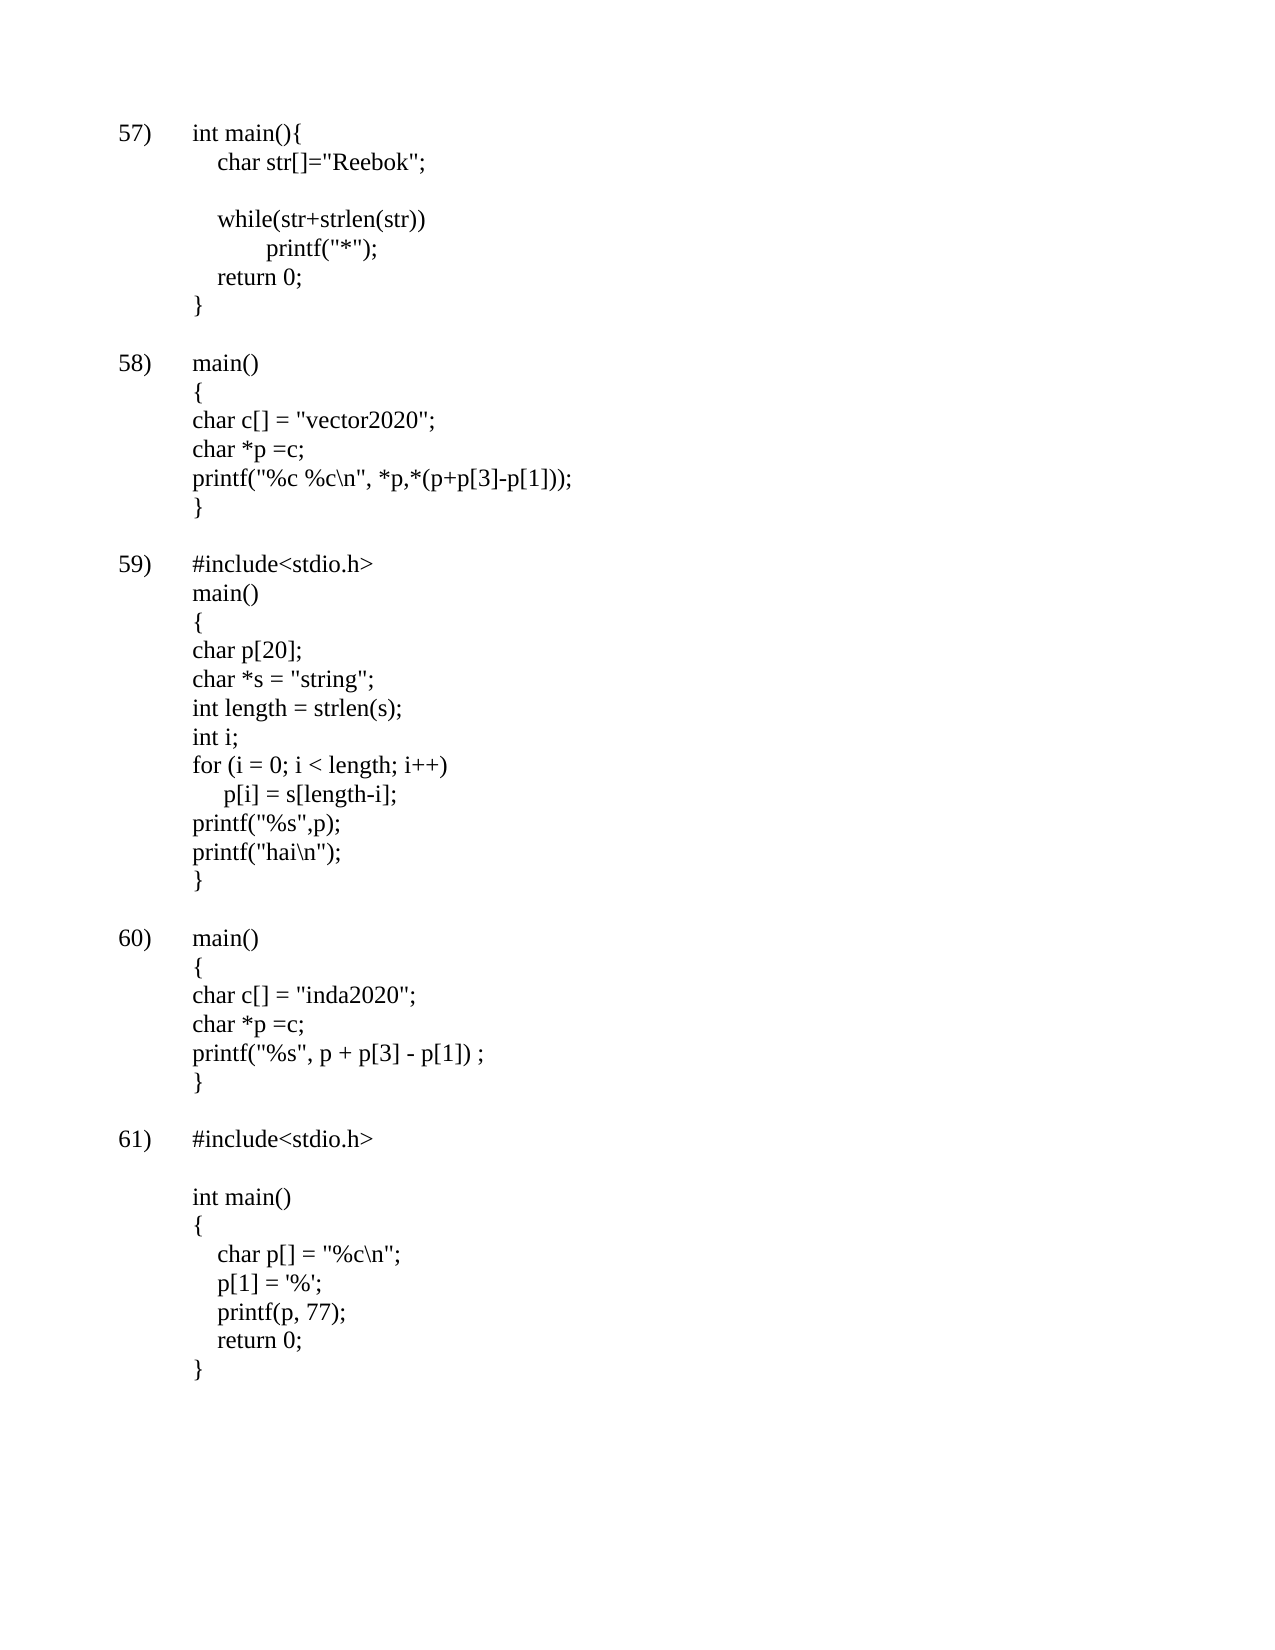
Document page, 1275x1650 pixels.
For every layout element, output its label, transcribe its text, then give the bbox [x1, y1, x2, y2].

text } [118, 492, 1157, 521]
text for (i = 0; i < length; i++) [118, 751, 1157, 779]
text 58) main() [118, 348, 1157, 377]
text int main() [118, 1182, 1157, 1211]
text printf("%c %c\n", *p,*(p+p[3]-p[1])); [118, 463, 1157, 492]
text printf(p, 77); [118, 1297, 1157, 1326]
text printf("%s", p + p[3] - p[1]) ; [118, 1038, 1157, 1067]
text return 0; [118, 262, 1157, 291]
text int i; [118, 722, 1157, 751]
text { [118, 377, 1157, 406]
text char p[] = "%c\n"; [118, 1239, 1157, 1268]
text p[i] = s[length-i]; [118, 779, 1157, 808]
text char *s = "string"; [118, 664, 1157, 693]
text int length = strlen(s); [118, 693, 1157, 722]
text return 0; [118, 1326, 1157, 1354]
text main() [118, 578, 1157, 607]
text } [118, 866, 1157, 894]
text 57) int main(){ [118, 118, 1157, 147]
text printf("*"); [118, 233, 1157, 262]
text char *p =c; [118, 1009, 1157, 1038]
text printf("hai\n"); [118, 837, 1157, 866]
text 59) #include<stdio.h> [118, 549, 1157, 578]
text char c[] = "inda2020"; [118, 981, 1157, 1009]
text } [118, 291, 1157, 319]
text 60) main() [118, 923, 1157, 952]
text while(str+strlen(str)) [118, 204, 1157, 233]
text char c[] = "vector2020"; [118, 406, 1157, 434]
text { [118, 607, 1157, 636]
text printf("%s",p); [118, 808, 1157, 837]
text p[1] = '%'; [118, 1268, 1157, 1297]
text } [118, 1354, 1157, 1383]
text char str[]="Reebok"; [118, 147, 1157, 176]
text 61) #include<stdio.h> [118, 1124, 1157, 1153]
text } [118, 1067, 1157, 1096]
text char *p =c; [118, 434, 1157, 463]
text { [118, 1211, 1157, 1239]
text { [118, 952, 1157, 981]
text char p[20]; [118, 636, 1157, 664]
